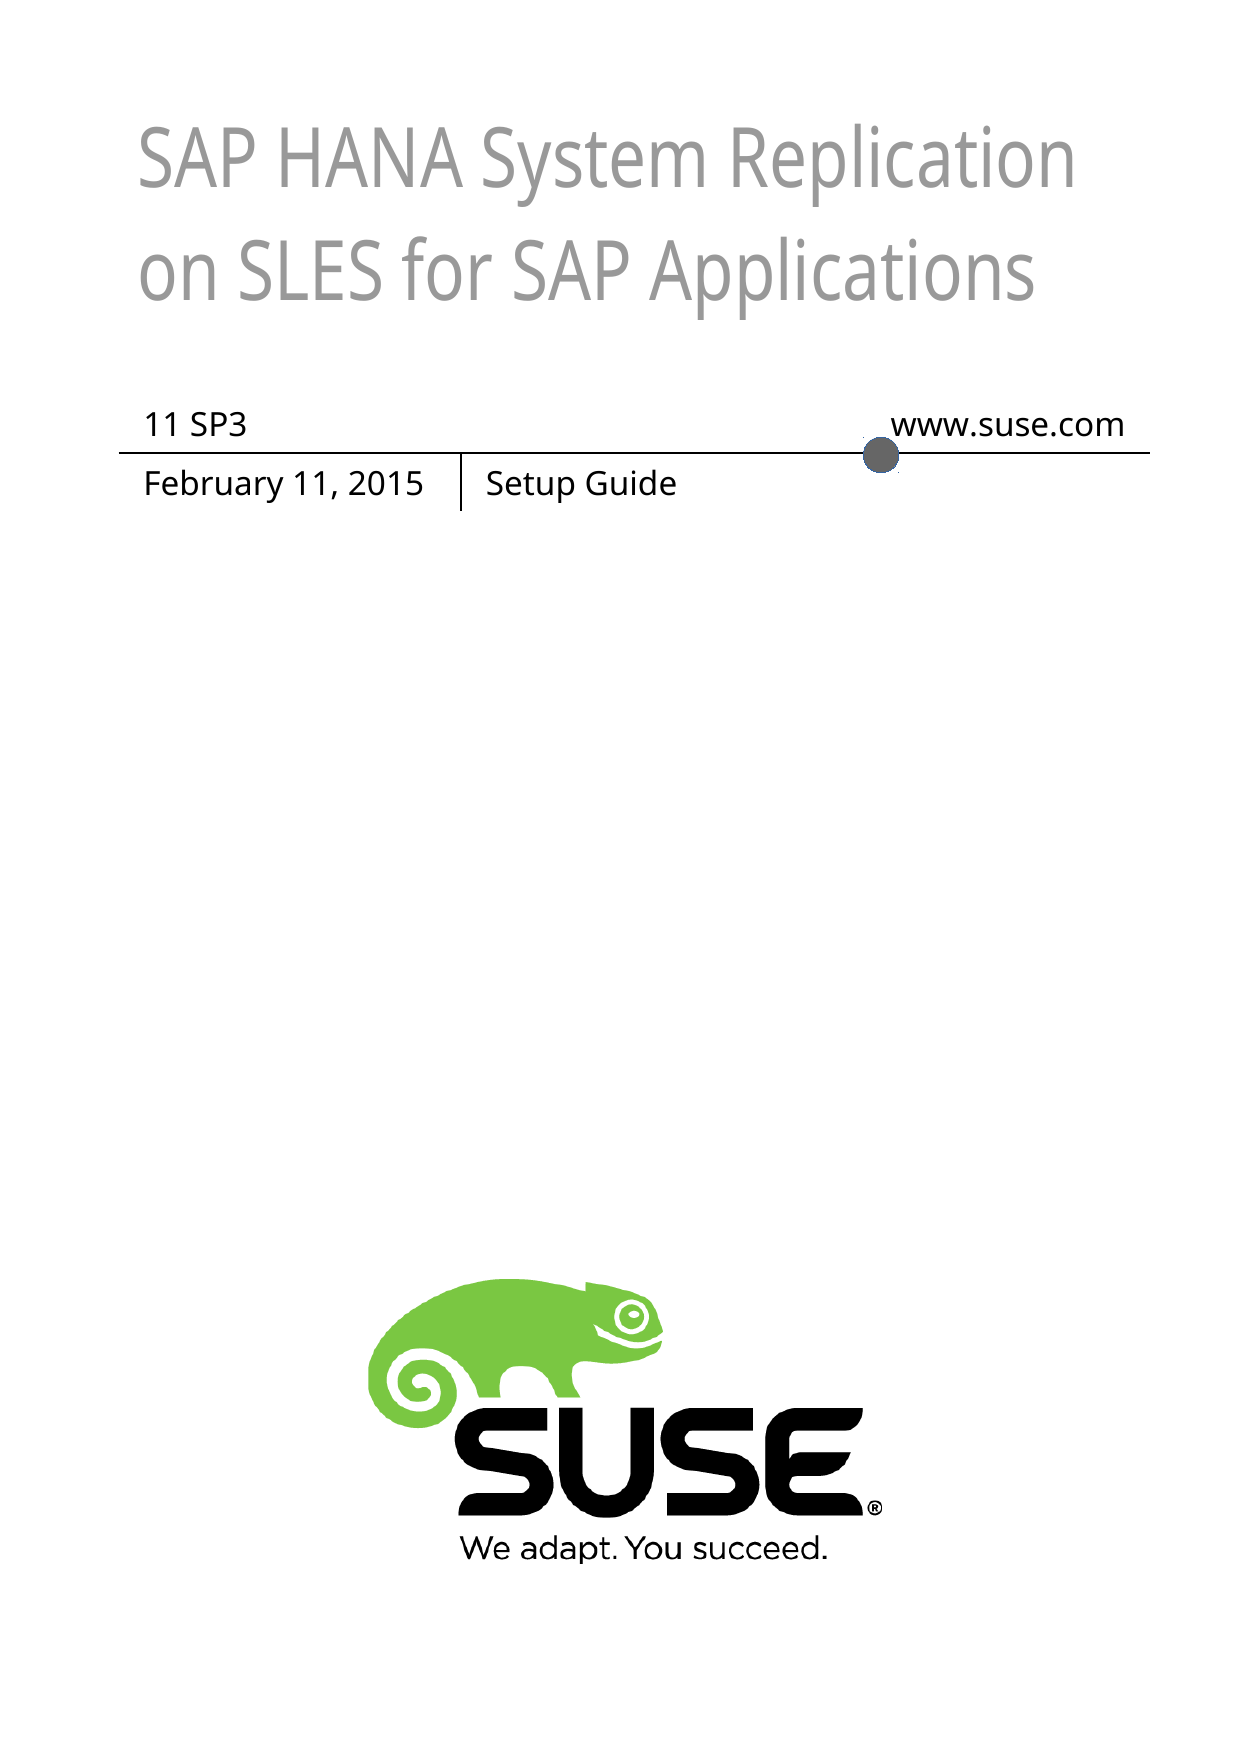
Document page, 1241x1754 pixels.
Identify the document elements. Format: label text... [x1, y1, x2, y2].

table_cell Setup Guide [462, 454, 1150, 511]
table_cell February 11, 2015 [119, 454, 460, 511]
table_header www.suse.com [461, 395, 1150, 452]
table_header 11 SP3 [119, 395, 461, 452]
text SAP HANA System Replication on SLES for SAP Applications [137, 98, 1146, 325]
